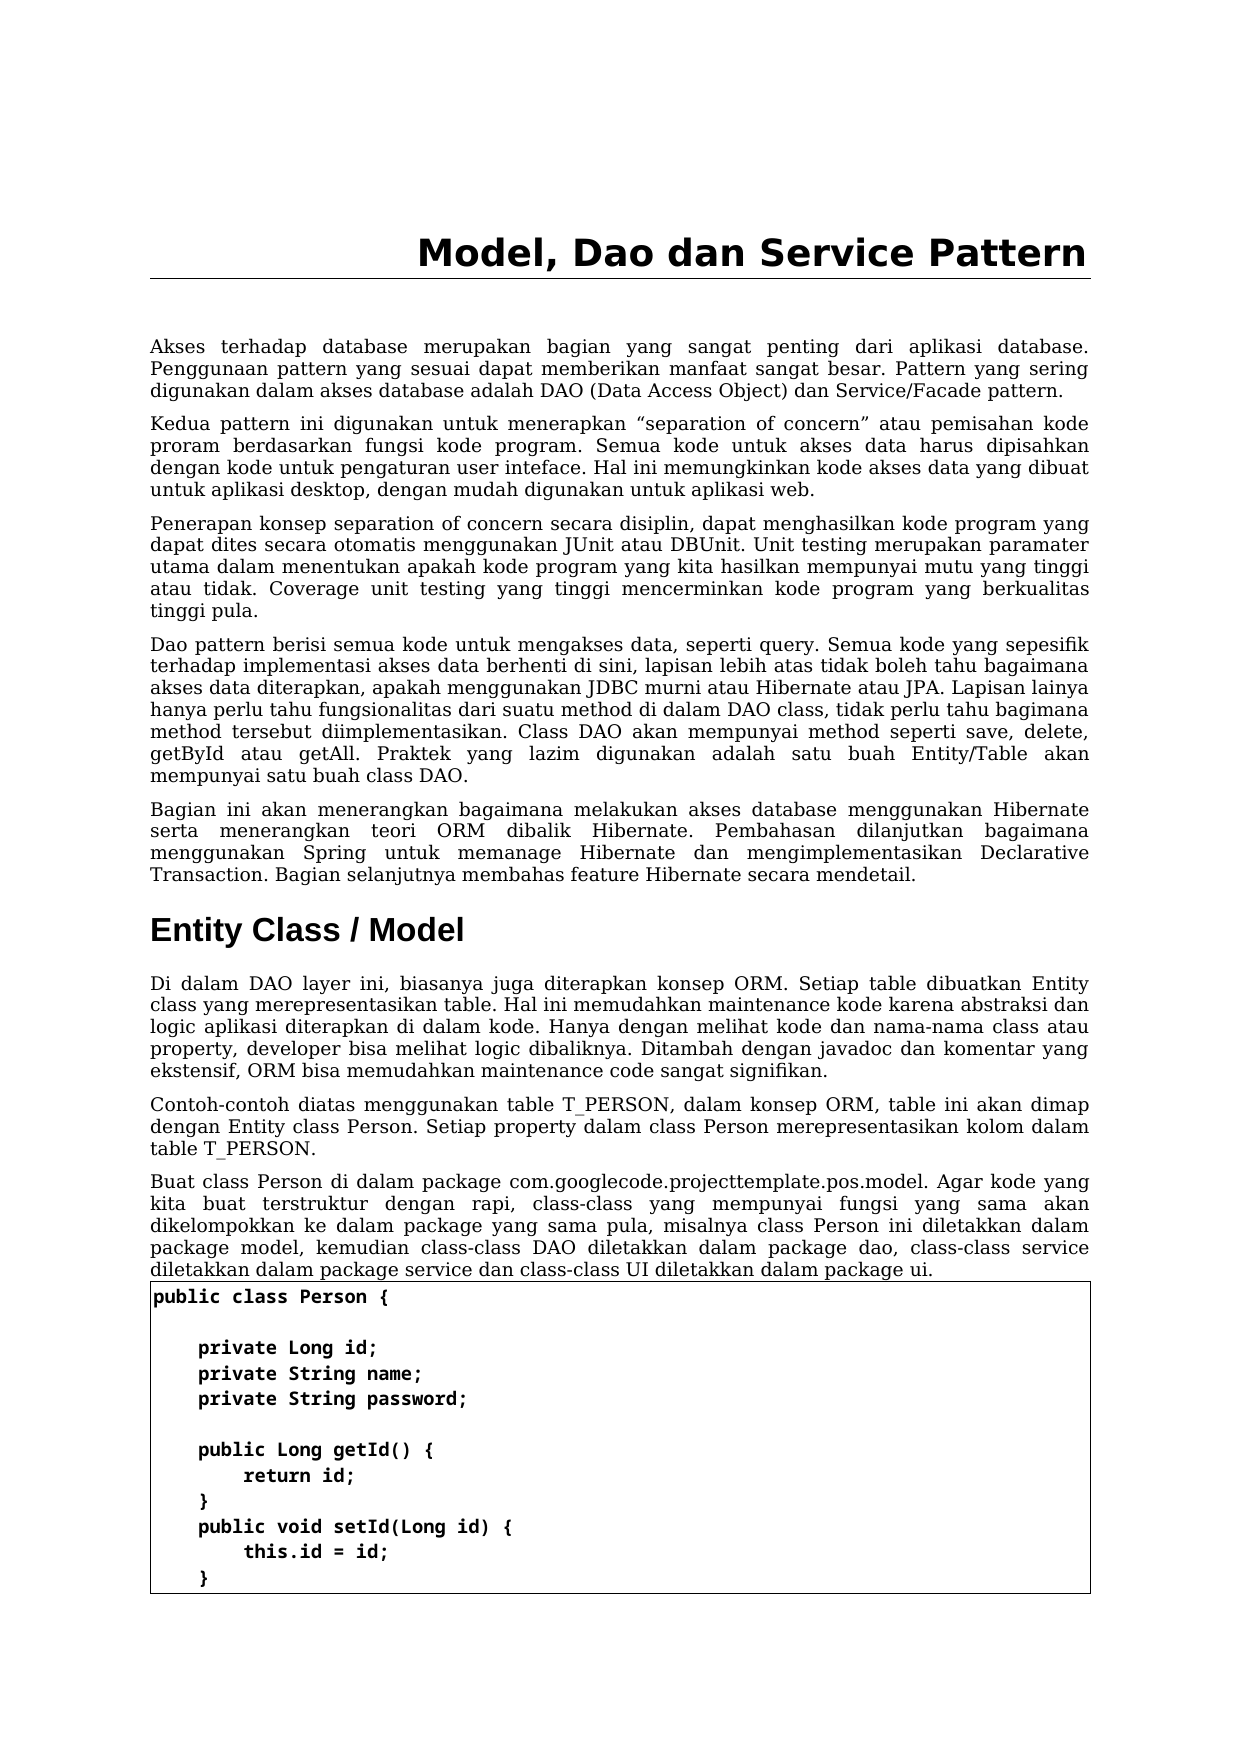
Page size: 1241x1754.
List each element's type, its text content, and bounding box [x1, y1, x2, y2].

text Contoh-contoh diatas menggunakan table T_PERSON, dalam konsep ORM, table ini akan dimap dengan Entity class Person. Setiap property dalam class Person merepresentasikan kolom dalam table T_PERSON. [150, 1094, 1091, 1159]
text this.id = id; [151, 1536, 1090, 1561]
subtitle Entity Class / Model [150, 911, 1091, 948]
text private Long id; [151, 1332, 1090, 1357]
subtitle Model, Dao dan Service Pattern [150, 228, 1091, 278]
text Di dalam DAO layer ini, biasanya juga diterapkan konsep ORM. Setiap table dibuatkan Entity class yang merepresentasikan table. Hal ini memudahkan maintenance kode karena abstraksi dan logic aplikasi diterapkan di dalam kode. Hanya dengan melihat kode dan nama-nama class atau property, developer bisa melihat logic dibaliknya. Ditambah dengan javadoc dan komentar yang ekstensif, ORM bisa memudahkan maintenance code sangat signifikan. [150, 973, 1091, 1082]
text Kedua pattern ini digunakan untuk menerapkan “separation of concern” atau pemisahan kode proram berdasarkan fungsi kode program. Semua kode untuk akses data harus dipisahkan dengan kode untuk pengaturan user inteface. Hal ini memungkinkan kode akses data yang dibuat untuk aplikasi desktop, dengan mudah digunakan untuk aplikasi web. [150, 413, 1091, 501]
text public void setId(Long id) { [151, 1510, 1090, 1536]
text public Long getId() { [151, 1434, 1090, 1459]
text } [151, 1485, 1090, 1510]
text private String name; [151, 1357, 1090, 1383]
text Penerapan konsep separation of concern secara disiplin, dapat menghasilkan kode program yang dapat dites secara otomatis menggunakan JUnit atau DBUnit. Unit testing merupakan paramater utama dalam menentukan apakah kode program yang kita hasilkan mempunyai mutu yang tinggi atau tidak. Coverage unit testing yang tinggi mencerminkan kode program yang berkualitas tinggi pula. [150, 512, 1091, 622]
text Bagian ini akan menerangkan bagaimana melakukan akses database menggunakan Hibernate serta menerangkan teori ORM dibalik Hibernate. Pembahasan dilanjutkan bagaimana menggunakan Spring untuk memanage Hibernate dan mengimplementasikan Declarative Transaction. Bagian selanjutnya membahas feature Hibernate secara mendetail. [150, 798, 1091, 886]
text Buat class Person di dalam package com.googlecode.projecttemplate.pos.model. Agar kode yang kita buat terstruktur dengan rapi, class-class yang mempunyai fungsi yang sama akan dikelompokkan ke dalam package yang sama pula, misalnya class Person ini diletakkan dalam package model, kemudian class-class DAO diletakkan dalam package dao, class-class service diletakkan dalam package service dan class-class UI diletakkan dalam package ui. [150, 1171, 1091, 1281]
text Akses terhadap database merupakan bagian yang sangat penting dari aplikasi database. Penggunaan pattern yang sesuai dapat memberikan manfaat sangat besar. Pattern yang sering digunakan dalam akses database adalah DAO (Data Access Object) dan Service/Facade pattern. [150, 336, 1091, 401]
text private String password; [151, 1383, 1090, 1411]
text } [151, 1561, 1090, 1593]
text return id; [151, 1459, 1090, 1485]
text Dao pattern berisi semua kode untuk mengakses data, seperti query. Semua kode yang sepesifik terhadap implementasi akses data berhenti di sini, lapisan lebih atas tidak boleh tahu bagaimana akses data diterapkan, apakah menggunakan JDBC murni atau Hibernate atau JPA. Lapisan lainya hanya perlu tahu fungsionalitas dari suatu method di dalam DAO class, tidak perlu tahu bagimana method tersebut diimplementasikan. Class DAO akan mempunyai method seperti save, delete, getById atau getAll. Praktek yang lazim digunakan adalah satu buah Entity/Table akan mempunyai satu buah class DAO. [150, 634, 1091, 787]
text public class Person { [151, 1282, 1090, 1309]
